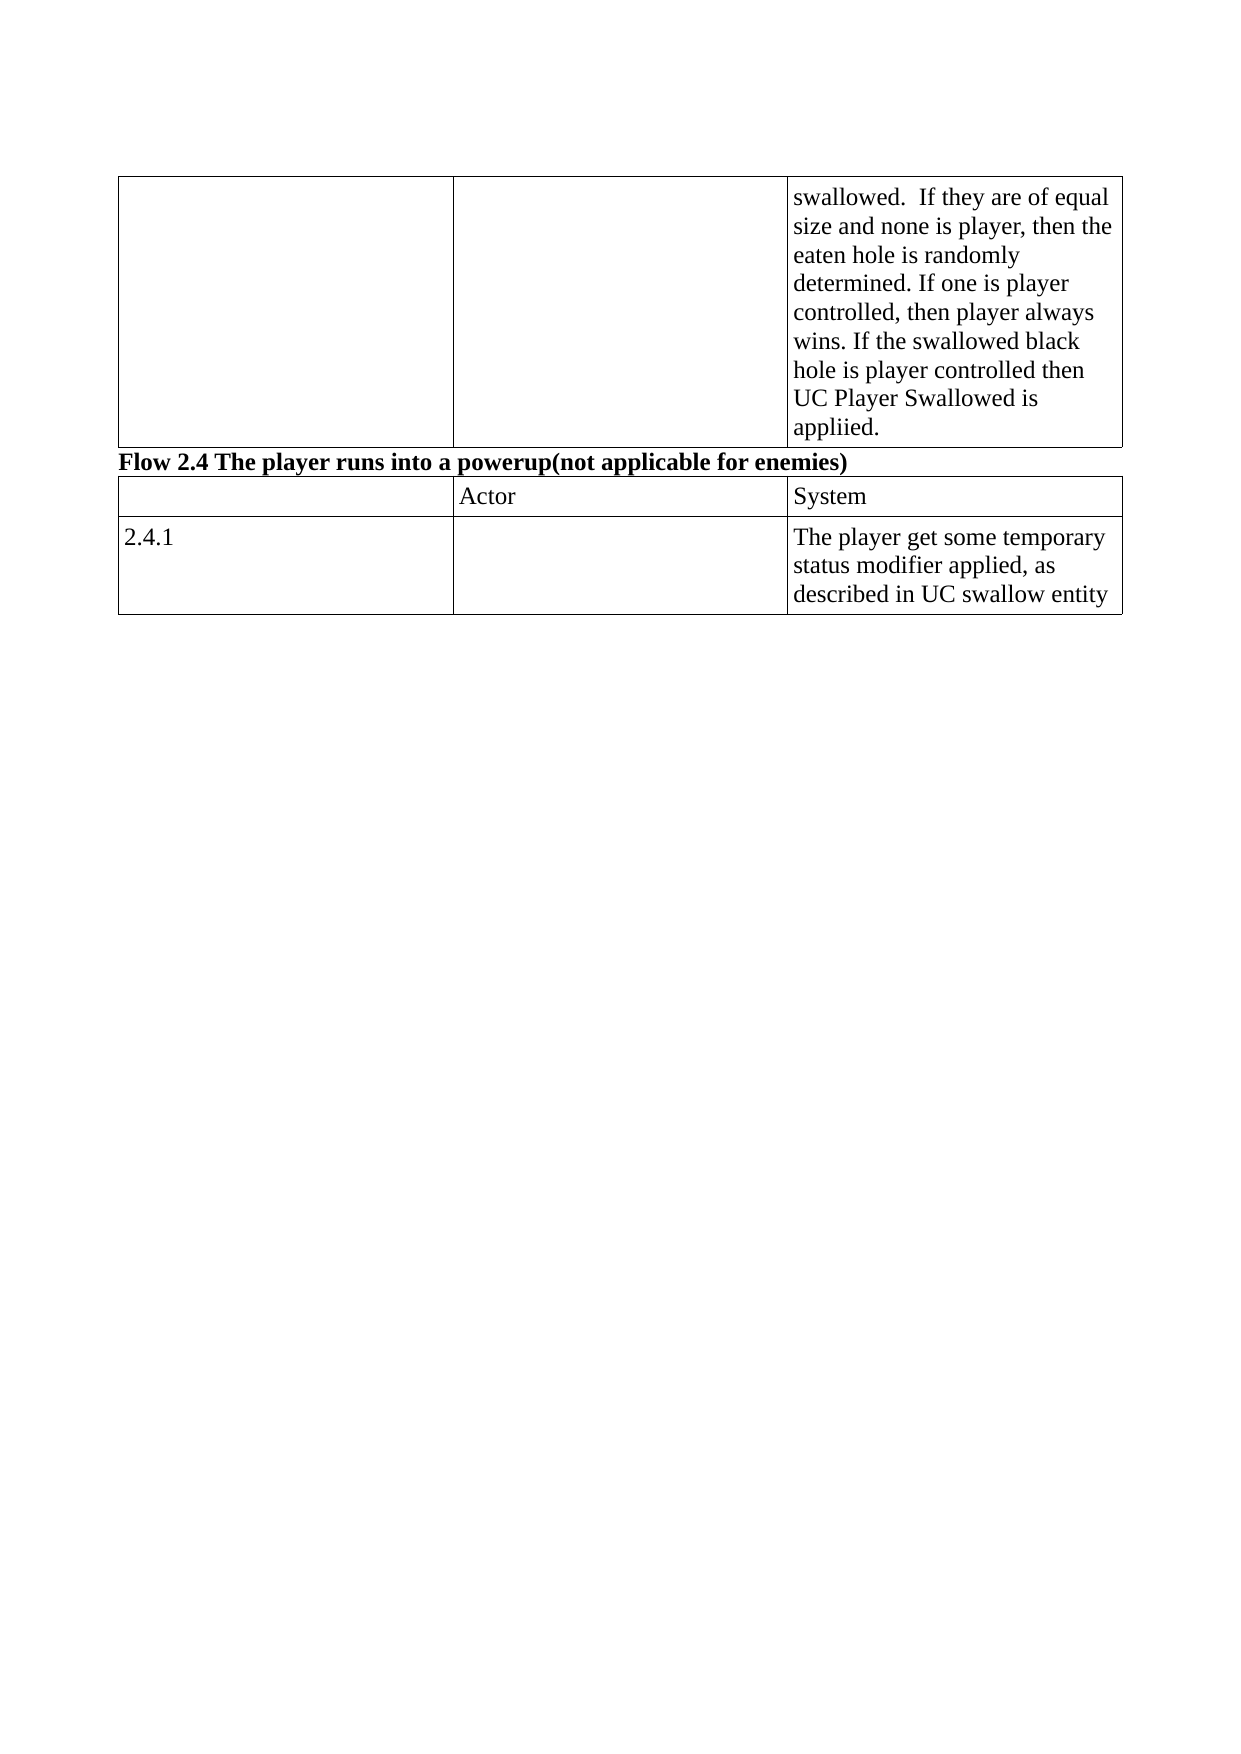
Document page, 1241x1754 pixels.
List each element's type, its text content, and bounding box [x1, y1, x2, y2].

table_cell [454, 177, 787, 447]
table_header [119, 477, 453, 516]
table_cell [454, 517, 787, 614]
table_header Actor [454, 477, 787, 516]
table_cell [119, 177, 453, 447]
table_cell swallowed. If they are of equal size and none is player, then the eaten hole is randomly determined. If one is player controlled, then player always wins. If the swallowed black hole is player controlled then UC Player Swallowed is appliied. [788, 177, 1122, 447]
table_cell The player get some temporary status modifier applied, as described in UC swallow entity [788, 517, 1122, 614]
table_header System [788, 477, 1122, 516]
text Flow 2.4 The player runs into a powerup(not applicable for enemies) [118, 448, 1122, 476]
table_cell 2.4.1 [119, 517, 453, 614]
